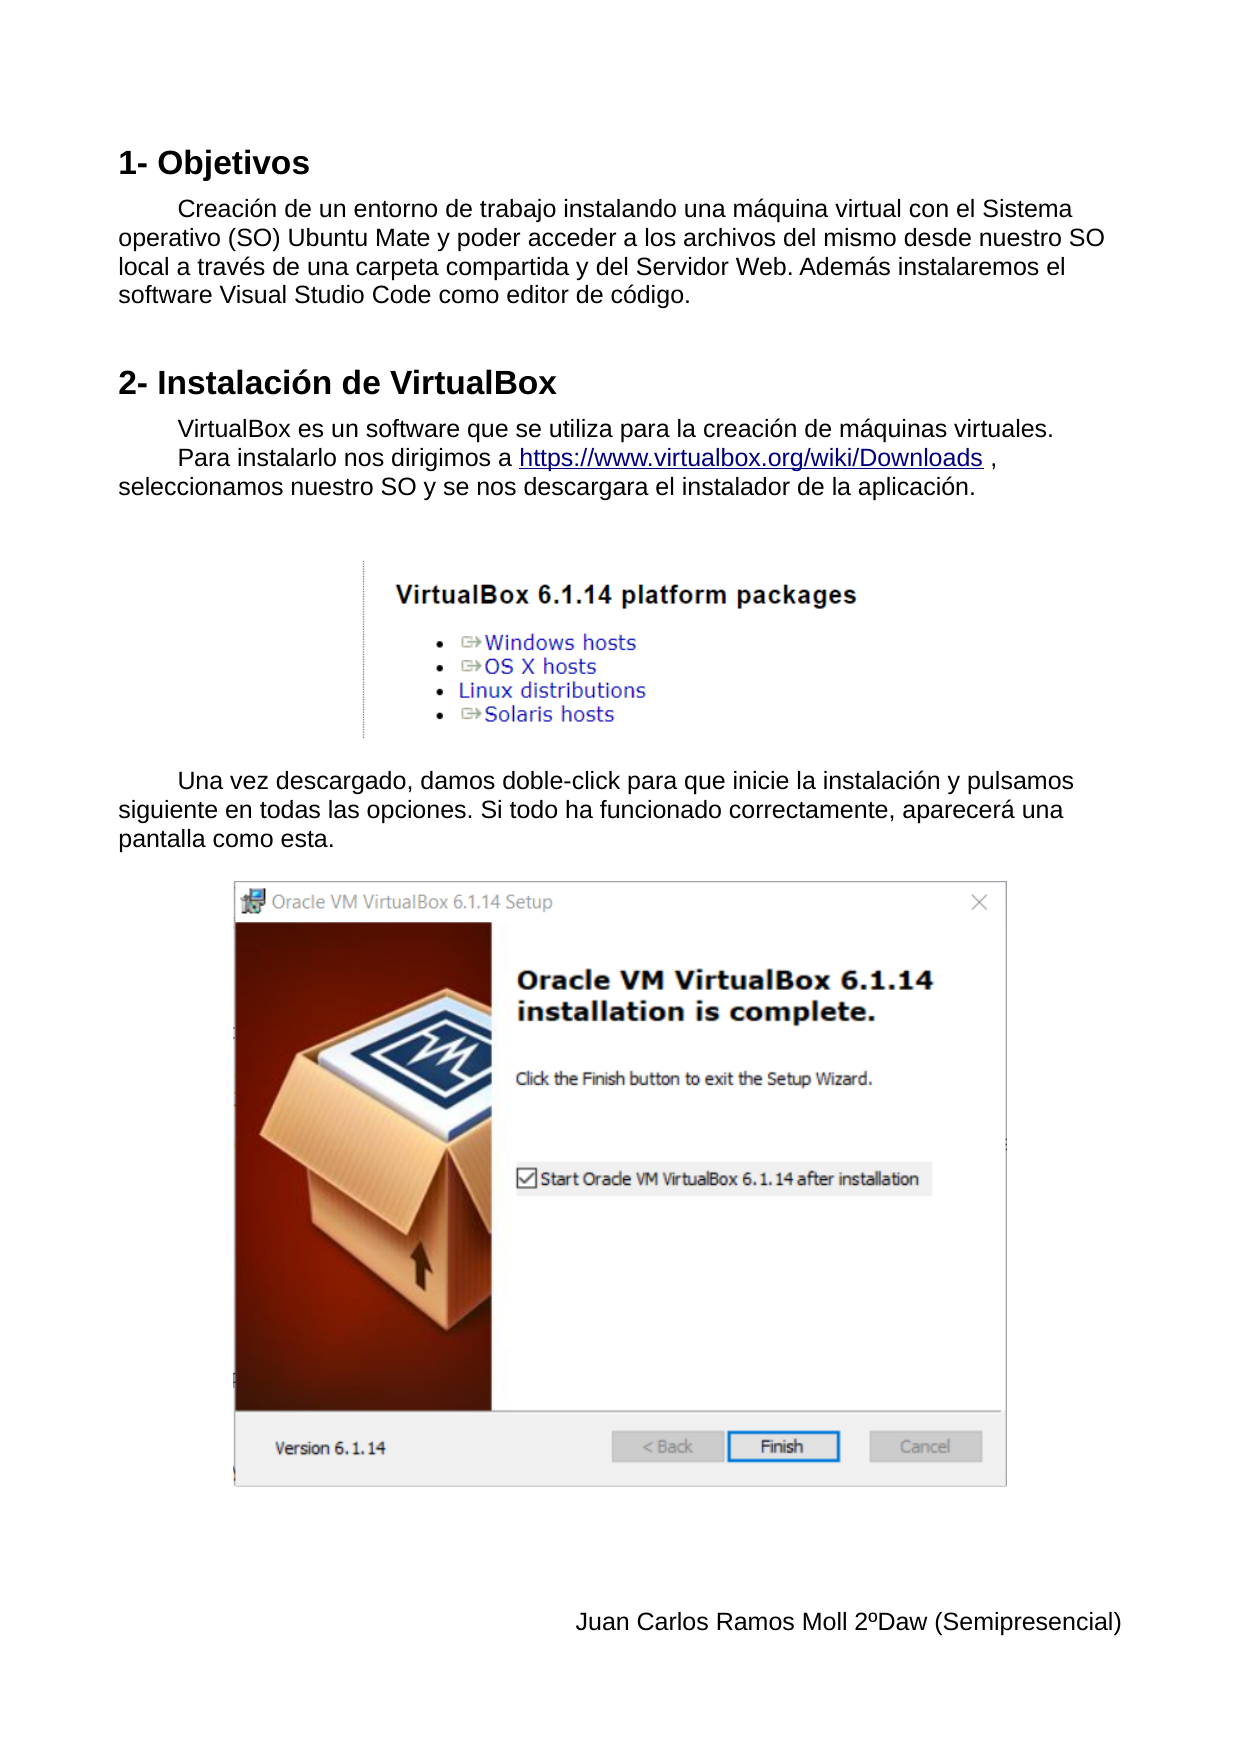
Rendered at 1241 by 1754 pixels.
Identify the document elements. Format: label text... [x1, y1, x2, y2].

text Para instalarlo nos dirigimos a https://www.virtualbox.org/wiki/Downloads , seleccionamos nuestro SO y se nos descargara el instalador de la aplicación. [118, 443, 1122, 500]
text Una vez descargado, damos doble-click para que inicie la instalación y pulsamos siguiente en todas las opciones. Si todo ha funcionado correctamente, aparecerá una pantalla como esta. [118, 766, 1122, 853]
text VirtualBox es un software que se utiliza para la creación de máquinas virtuales. [118, 414, 1122, 443]
subtitle 1- Objetivos [118, 143, 1122, 182]
picture [358, 561, 882, 738]
subtitle 2- Instalación de VirtualBox [118, 363, 1122, 402]
text Creación de un entorno de trabajo instalando una máquina virtual con el Sistema operativo (SO) Ubuntu Mate y poder acceder a los archivos del mismo desde nuestro SO local a través de una carpeta compartida y del Servidor Web. Además instalaremos el software Visual Studio Code como editor de código. [118, 194, 1122, 309]
picture [233, 881, 1007, 1487]
